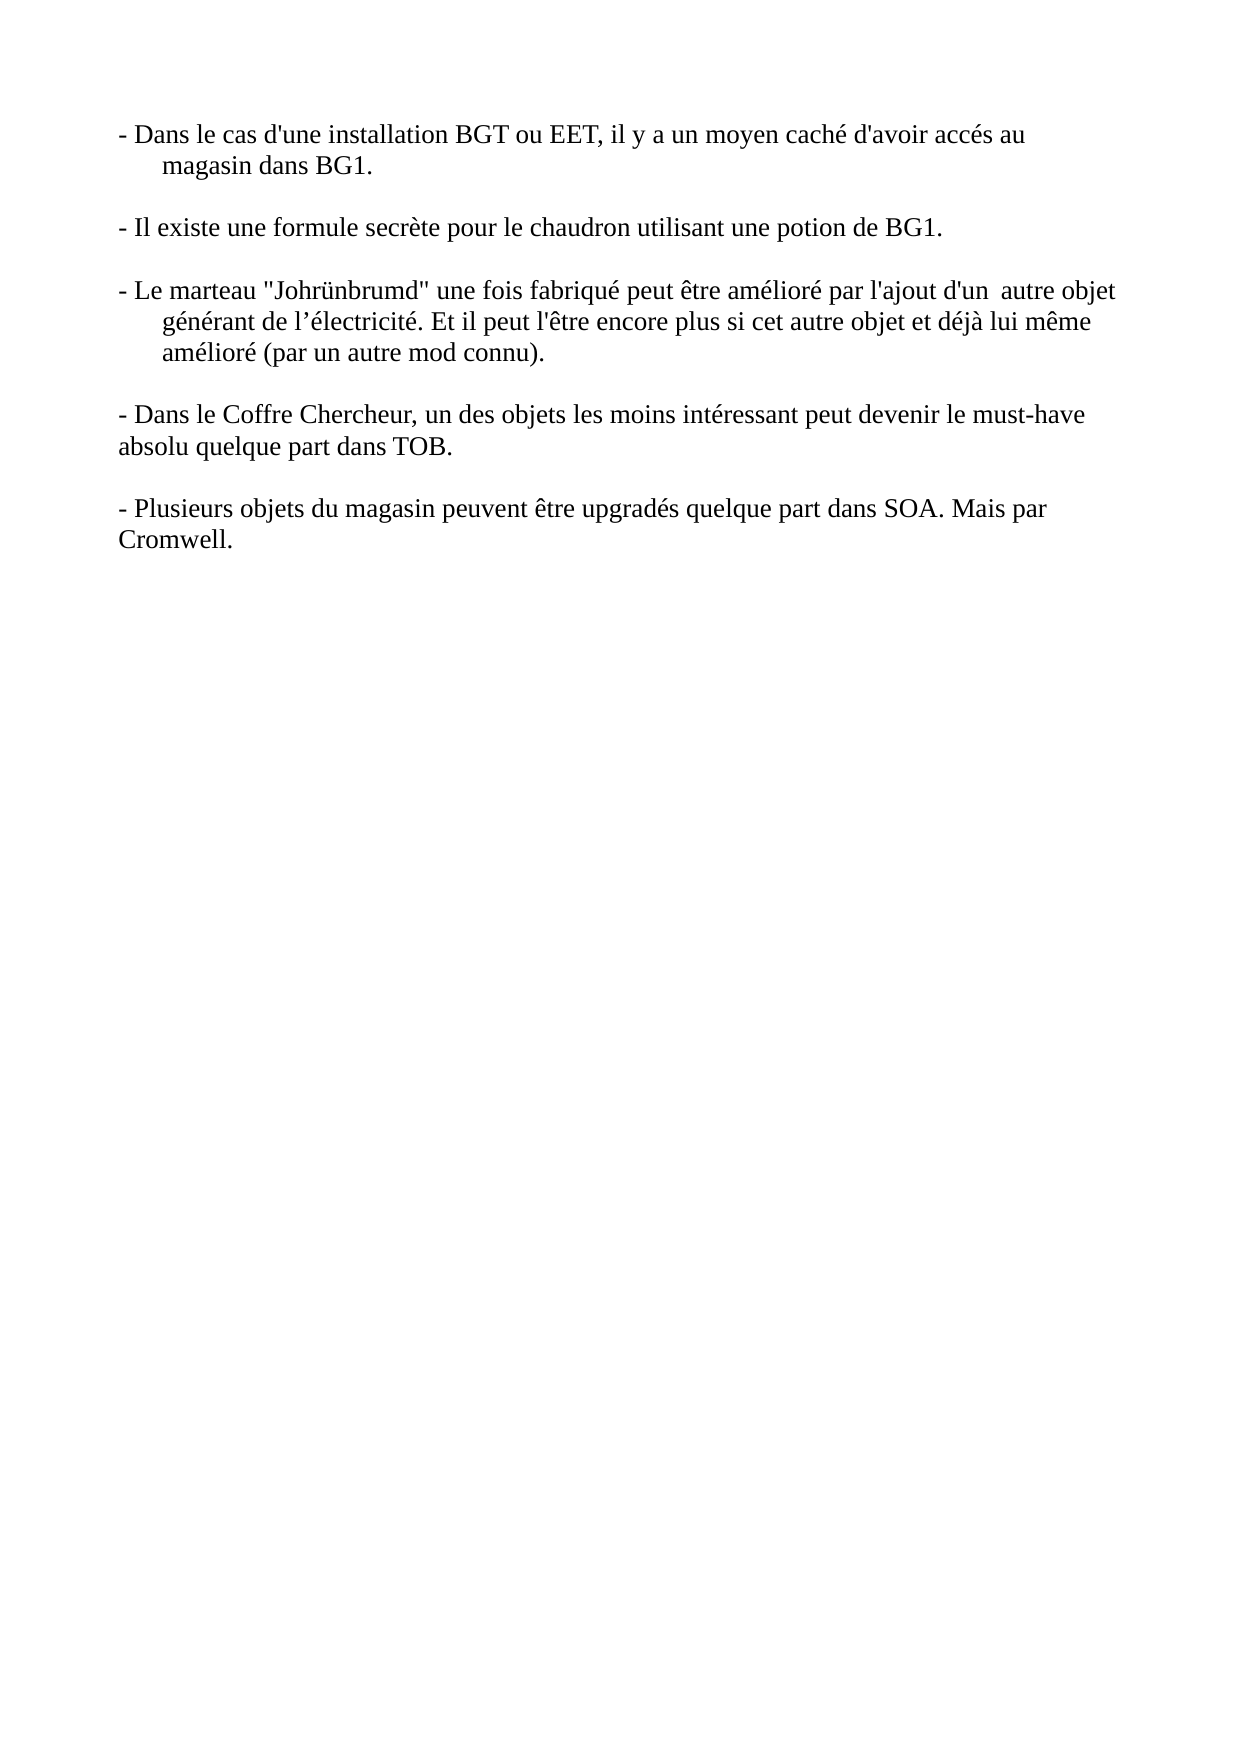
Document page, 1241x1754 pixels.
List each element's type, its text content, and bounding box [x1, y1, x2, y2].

text - Le marteau "Johrünbrumd" une fois fabriqué peut être amélioré par l'ajout d'un autre objet générant de l’électricité. Et il peut l'être encore plus si cet autre objet et déjà lui même amélioré (par un autre mod connu). [118, 274, 1122, 367]
text - Il existe une formule secrète pour le chaudron utilisant une potion de BG1. [118, 212, 1122, 243]
text - Dans le Coffre Chercheur, un des objets les moins intéressant peut devenir le must-have absolu quelque part dans TOB. [118, 398, 1122, 461]
text - Dans le cas d'une installation BGT ou EET, il y a un moyen caché d'avoir accés au magasin dans BG1. [118, 118, 1122, 180]
text - Plusieurs objets du magasin peuvent être upgradés quelque part dans SOA. Mais par Cromwell. [118, 492, 1122, 554]
